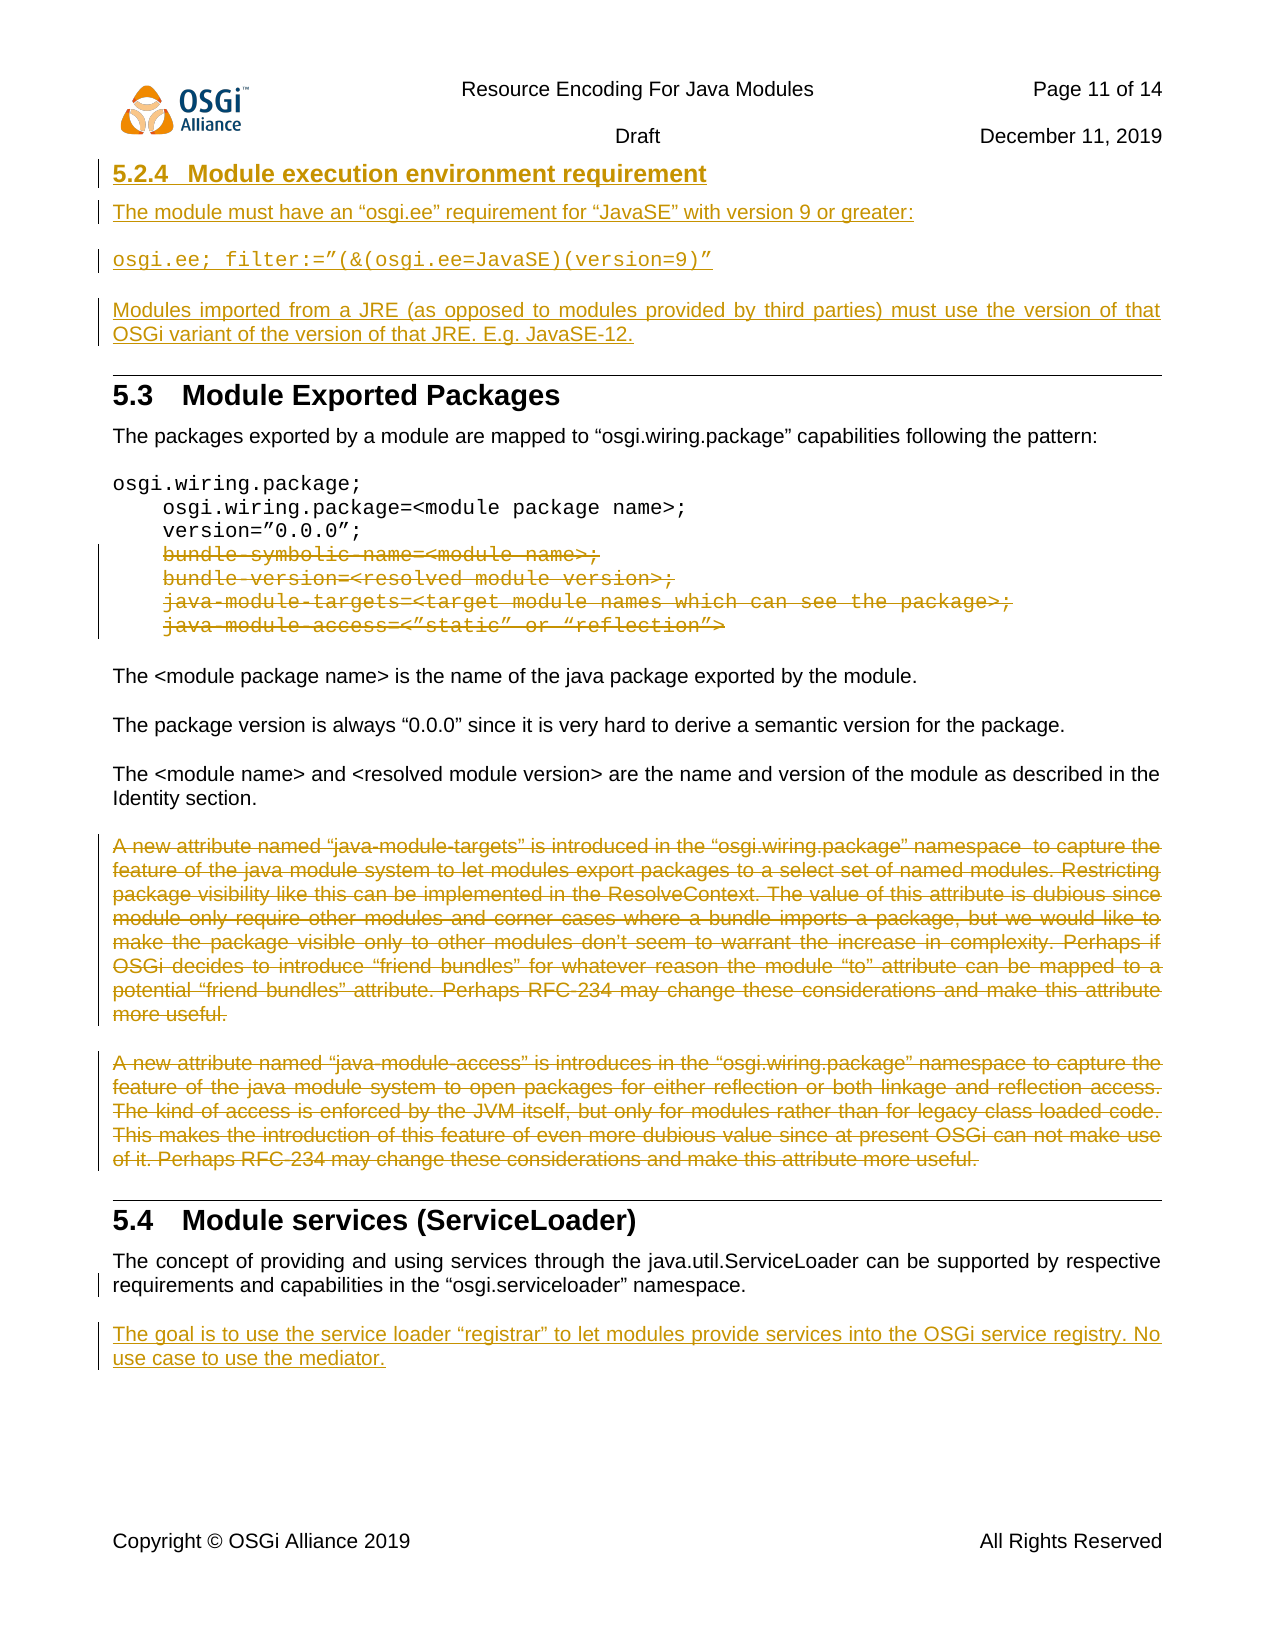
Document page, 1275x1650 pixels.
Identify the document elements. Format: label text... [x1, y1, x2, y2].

text use case to use the mediator. [112, 1344, 1162, 1370]
text The <module package name> is the name of the java package exported by the module. [112, 663, 1162, 687]
text osgi.ee; filter:=”(&(osgi.ee=JavaSE)(version=9)” [112, 249, 1162, 273]
text The packages exported by a module are mapped to “osgi.wiring.package” capabilities following the pattern: [112, 424, 1162, 448]
subtitle Module execution environment requirement [112, 159, 1162, 188]
text The <module name> and <resolved module version> are the name and version of the module as described in the Identity section. [112, 761, 1162, 809]
text The package version is always “0.0.0” since it is very hard to derive a semantic version for the package. [112, 712, 1162, 736]
text The goal is to use the service loader “registrar” to let modules provide services into the OSGi service registry. No [112, 1322, 1162, 1343]
subtitle Module Exported Packages [112, 376, 1162, 412]
text osgi.wiring.package; osgi.wiring.package=<module package name>; version=”0.0.0”; [112, 473, 1162, 638]
text Modules imported from a JRE (as opposed to modules provided by third parties) must use the version of that OSGi variant of the version of that JRE. E.g. JavaSE-12. [112, 298, 1162, 346]
subtitle Module services (ServiceLoader) [112, 1201, 1162, 1237]
picture [113, 78, 257, 142]
text The concept of providing and using services through the java.util.ServiceLoader can be supported by respective requirements and capabilities in the “osgi.serviceloader” namespace. [112, 1249, 1162, 1297]
text The module must have an “osgi.ee” requirement for “JavaSE” with version 9 or greater: [112, 200, 1162, 224]
